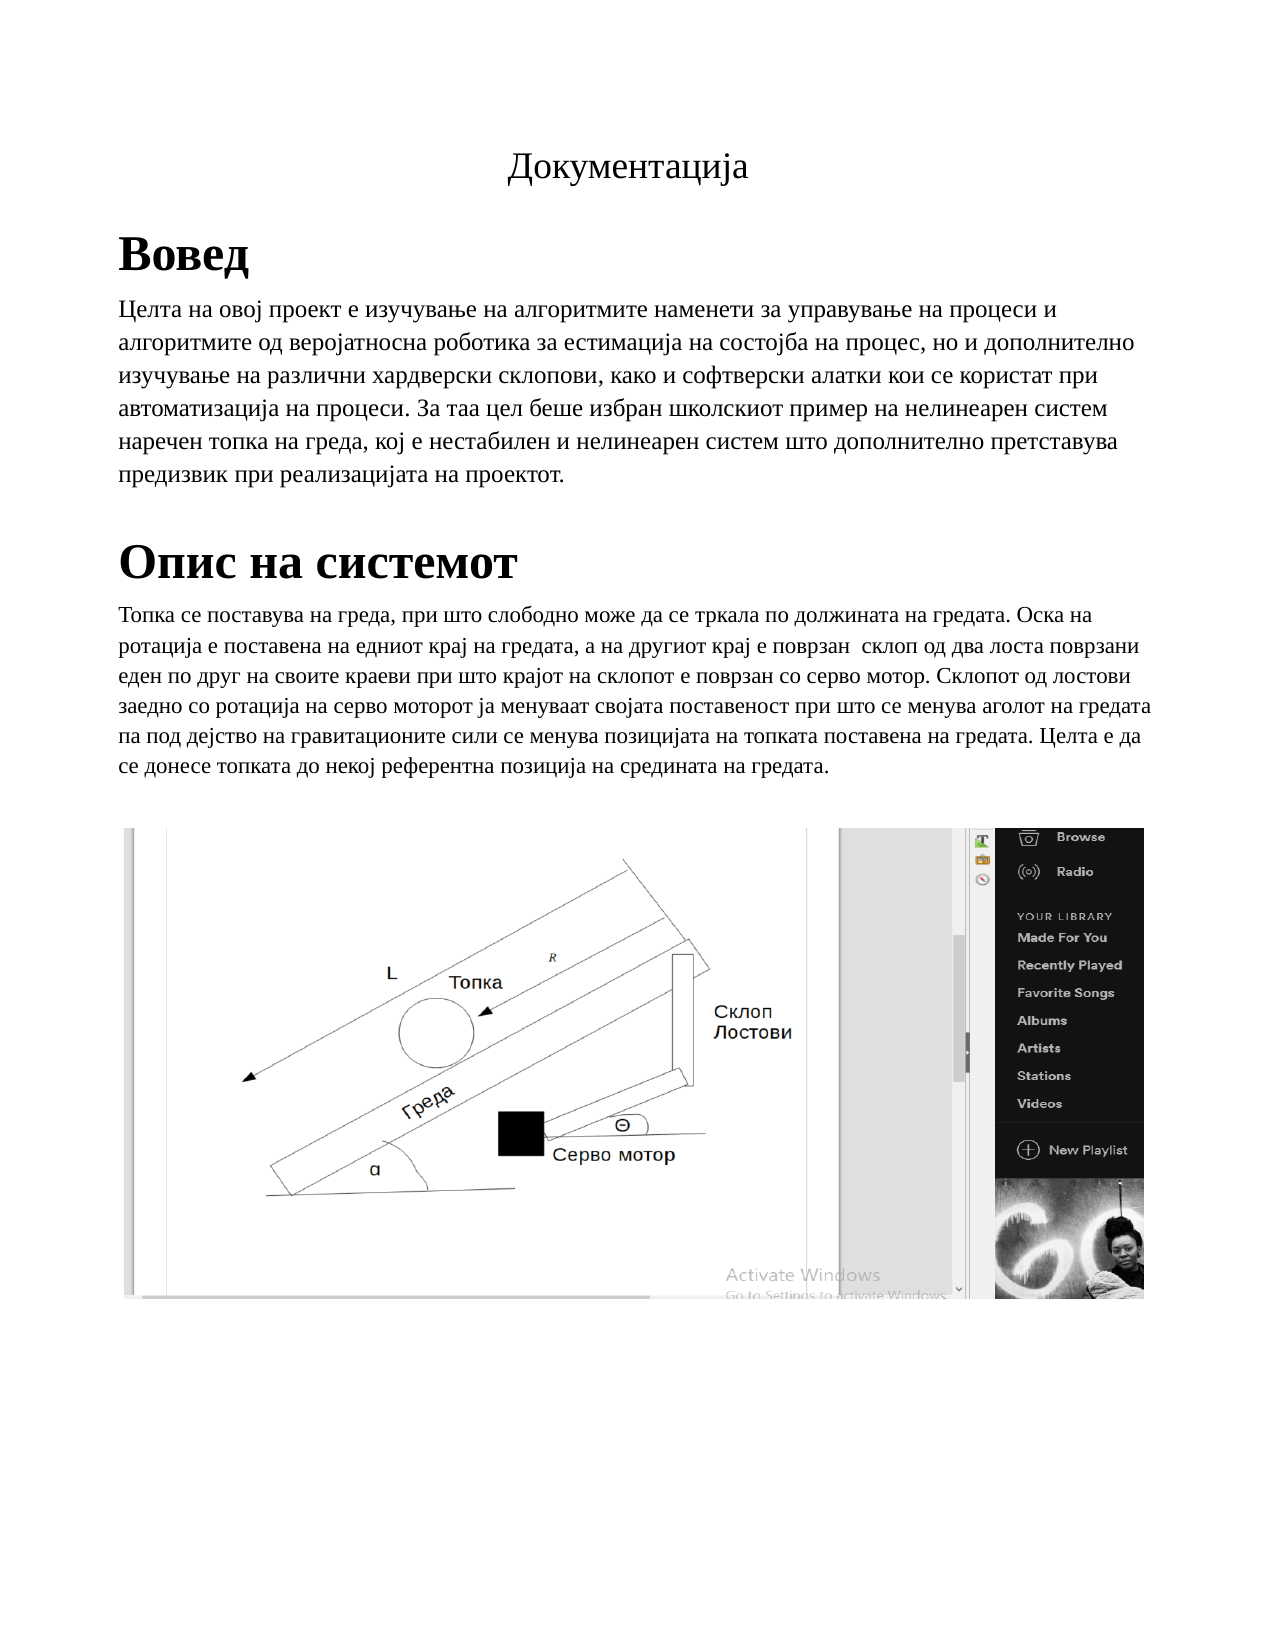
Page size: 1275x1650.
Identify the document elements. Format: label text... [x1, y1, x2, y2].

subtitle Вовед [118, 224, 1157, 281]
title Документација [118, 143, 1157, 186]
text Целта на овој проект е изучување на алгоритмите наменети за управување на процеси и алгоритмите од веројатносна роботика за естимација на состојба на процес, но и дополнително изучување на различни хардверски склопови, како и софтверски алатки кои се користат при автоматизација на процеси. За таа цел беше избран школскиот пример на нелинеарен систем наречен топка на греда, кој е нестабилен и нелинеарен систем што дополнително претставува предизвик при реализацијата на проектот. [118, 294, 1157, 488]
subtitle Опис на системот [118, 531, 1157, 589]
picture [123, 828, 343, 1299]
text Топка се поставува на греда, при што слободно може да се тркала по должината на гредата. Оска на ротација е поставена на едниот крај на гредата, а на другиот крај е поврзан склоп од два лоста поврзани еден по друг на своите краеви при што крајот на склопот е поврзан со серво мотор. Склопот од лостови заедно со ротација на серво моторот ја менуваат својата поставеност при што се менува аголот на гредата па под дејство на гравитационите сили се менува позицијата на топката поставена на гредата. Целта е да се донесе топката до некој референтна позиција на средината на гредата. [118, 601, 1157, 779]
